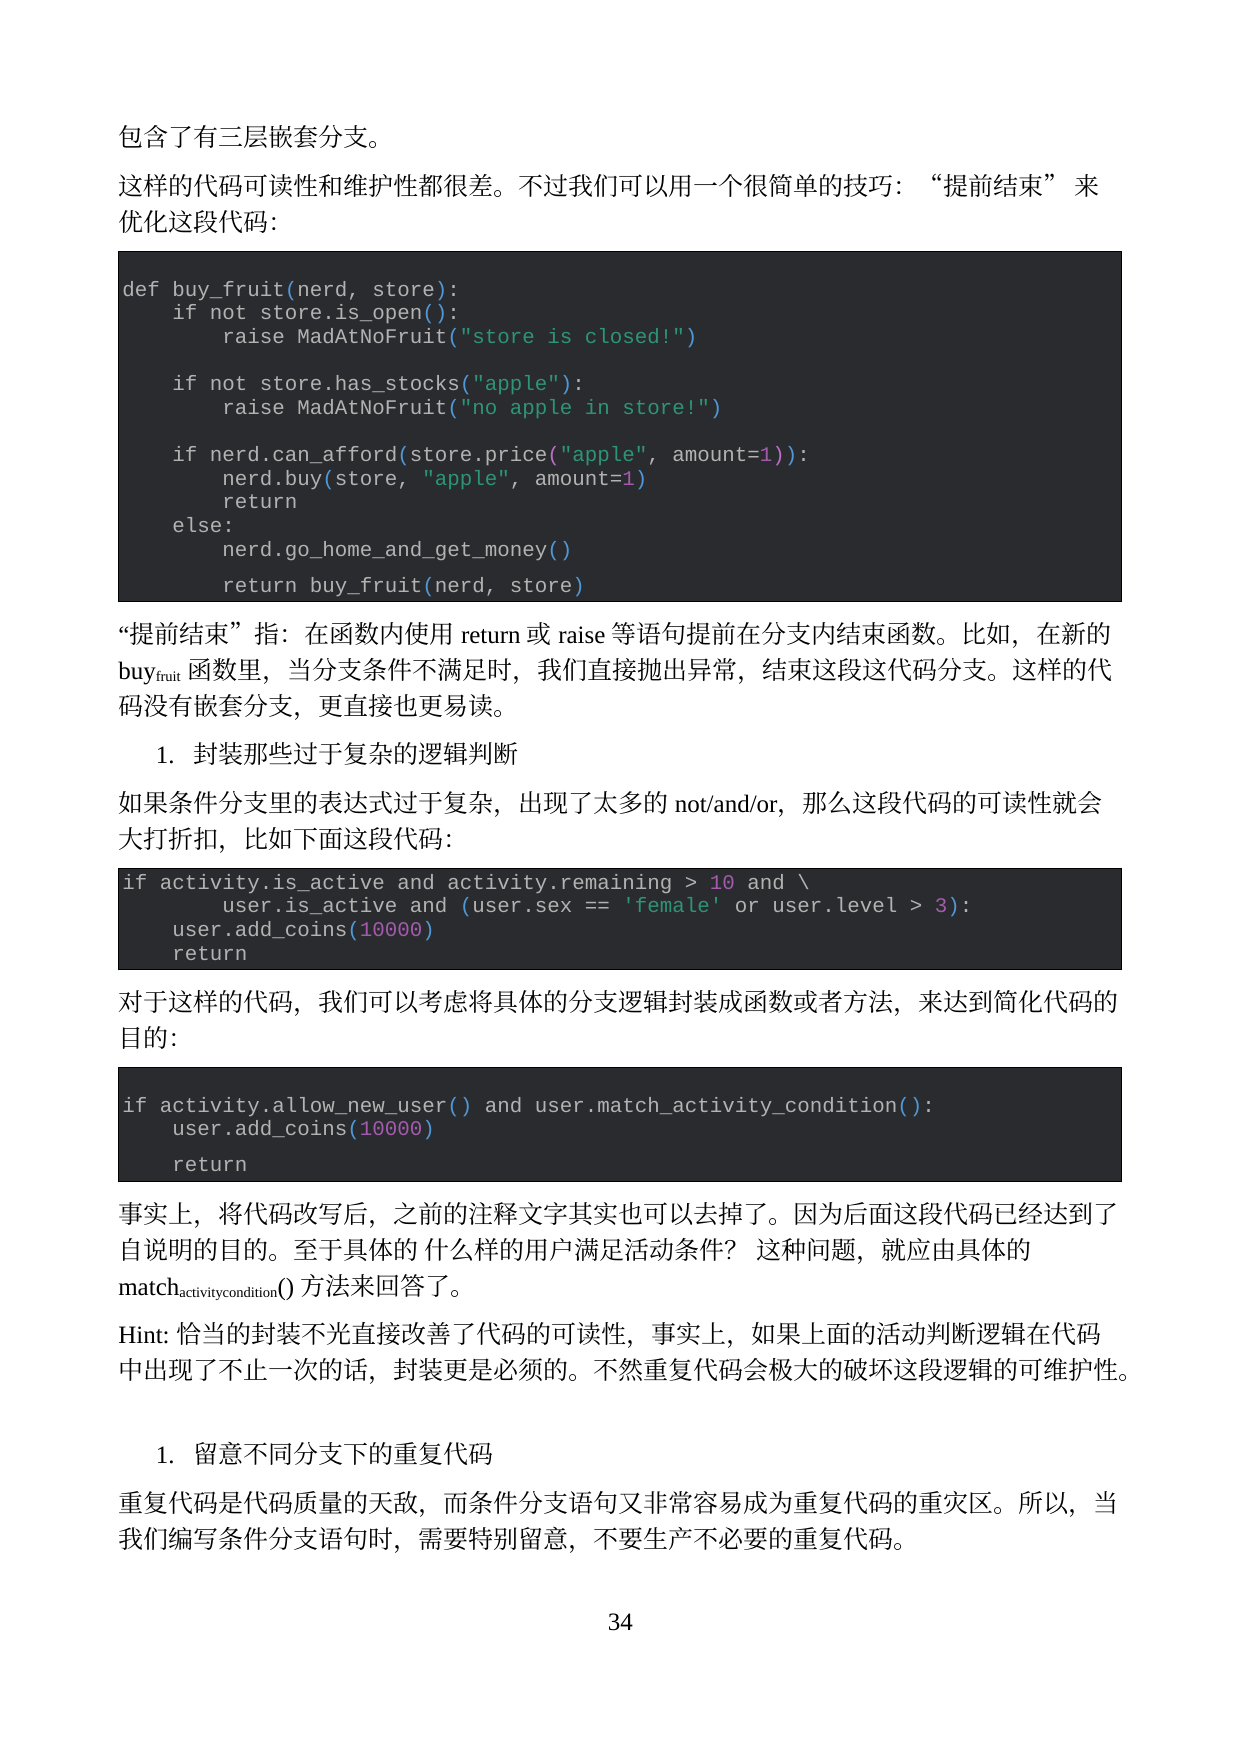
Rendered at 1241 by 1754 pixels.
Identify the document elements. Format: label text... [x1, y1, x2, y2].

text return buy_fruit(nerd, store) [119, 571, 1121, 601]
text nerd.buy(store, "apple", amount=1) [119, 464, 1121, 487]
text return [119, 939, 1121, 969]
list 留意不同分支下的重复代码 [156, 1435, 1122, 1471]
text Hint: 恰当的封装不光直接改善了代码的可读性，事实上，如果上面的活动判断逻辑在代码中出现了不止一次的话，封装更是必须的。不然重复代码会极大的破坏这段逻辑的可维护性。 [118, 1315, 1122, 1422]
text 如果条件分支里的表达式过于复杂，出现了太多的 not/and/or，那么这段代码的可读性就会大打折扣，比如下面这段代码： [118, 783, 1122, 855]
text nerd.go_home_and_get_money() [119, 535, 1121, 562]
text else: [119, 511, 1121, 535]
text 包含了有三层嵌套分支。 [118, 118, 1122, 154]
text 这样的代码可读性和维护性都很差。不过我们可以用一个很简单的技巧：“提前结束” 来优化这段代码： [118, 167, 1122, 238]
text 重复代码是代码质量的天敌，而条件分支语句又非常容易成为重复代码的重灾区。所以，当我们编写条件分支语句时，需要特别留意，不要生产不必要的重复代码。 [118, 1483, 1122, 1555]
text if not store.is_open(): [119, 298, 1121, 322]
text user.is_active and (user.sex == 'female' or user.level > 3): [119, 891, 1121, 915]
text return [119, 1150, 1121, 1181]
text def buy_fruit(nerd, store): [119, 274, 1121, 298]
text 对于这样的代码，我们可以考虑将具体的分支逻辑封装成函数或者方法，来达到简化代码的目的： [118, 983, 1122, 1054]
text if nerd.can_afford(store.price("apple", amount=1)): [119, 440, 1121, 464]
text raise MadAtNoFruit("no apple in store!") [119, 393, 1121, 416]
text user.add_coins(10000) [119, 915, 1121, 939]
text if activity.is_active and activity.remaining > 10 and \ [119, 869, 1121, 891]
text user.add_coins(10000) [119, 1114, 1121, 1142]
text raise MadAtNoFruit("store is closed!") [119, 322, 1121, 346]
text if not store.has_stocks("apple"): [119, 369, 1121, 393]
text “提前结束”指：在函数内使用 return 或 raise 等语句提前在分支内结束函数。比如，在新的 buyfruit 函数里，当分支条件不满足时，我们直接抛出异常，结束这段这代码分支。这样的代码没有嵌套分支，更直接也更易读。 [118, 615, 1122, 722]
list 封装那些过于复杂的逻辑判断 [156, 735, 1122, 771]
text 事实上，将代码改写后，之前的注释文字其实也可以去掉了。因为后面这段代码已经达到了自说明的目的。至于具体的 什么样的用户满足活动条件？ 这种问题，就应由具体的 matchactivitycondition() 方法来回答了。 [118, 1194, 1122, 1302]
text return [119, 487, 1121, 511]
text if activity.allow_new_user() and user.match_activity_condition(): [119, 1091, 1121, 1114]
